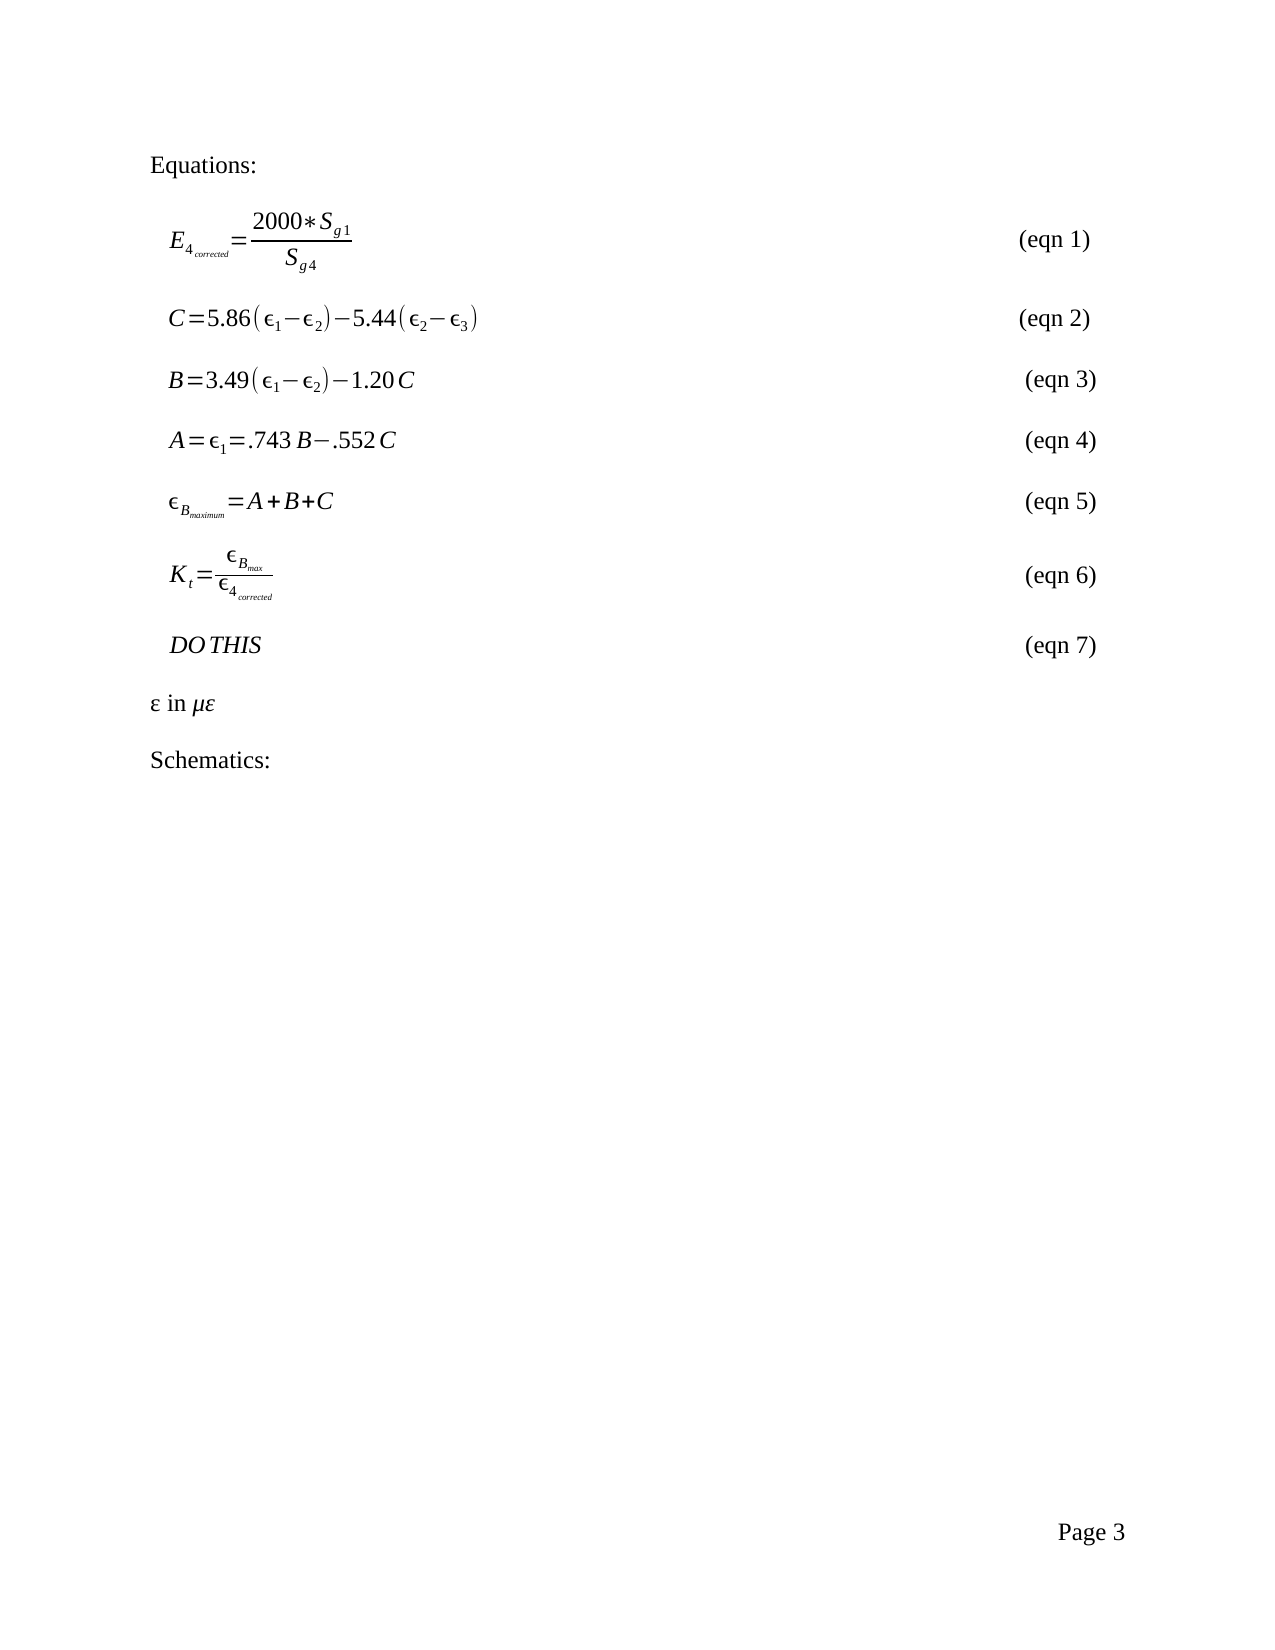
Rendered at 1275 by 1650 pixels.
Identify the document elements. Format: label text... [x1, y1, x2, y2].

text Equations: [150, 150, 1125, 179]
text ε in με [150, 688, 1125, 717]
text Schematics: [150, 746, 1125, 774]
text (eqn 5) [150, 486, 1125, 521]
text (eqn 4) [150, 425, 1125, 458]
text (eqn 7) [150, 631, 1125, 659]
text (eqn 2) [150, 303, 1125, 335]
text (eqn 1) [150, 207, 1125, 274]
text (eqn 3) [150, 364, 1125, 396]
text (eqn 6) [150, 550, 1125, 602]
